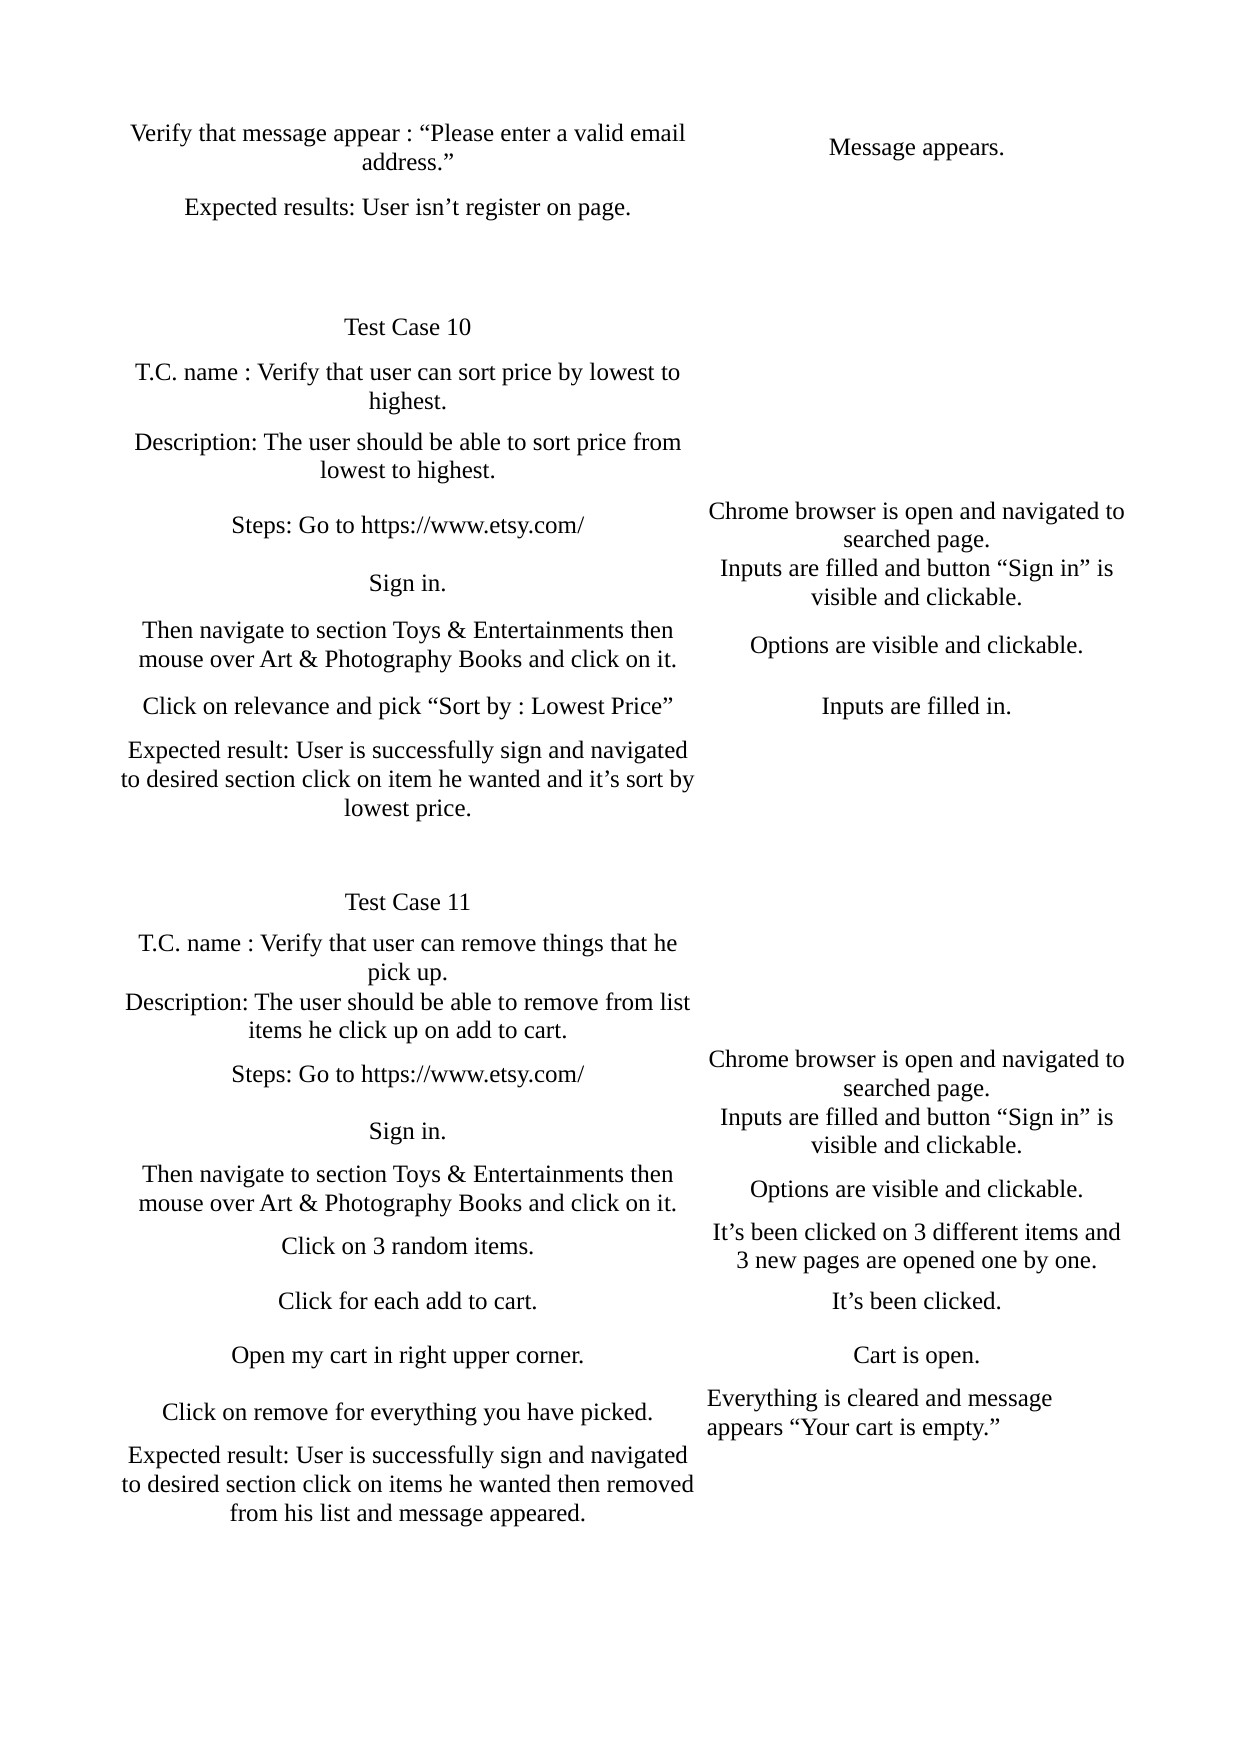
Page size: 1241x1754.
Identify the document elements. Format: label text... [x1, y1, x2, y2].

table_cell Click on relevance and pick “Sort by : Lowest Price” [112, 678, 703, 733]
table_cell [704, 176, 1130, 238]
table_cell Then navigate to section Toys & Entertainments then mouse over Art & Photography Books and click on it. [112, 611, 703, 678]
table_cell [704, 734, 1130, 824]
table_cell Message appears. [704, 118, 1130, 176]
table_cell T.C. name : Verify that user can remove things that he pick up. [112, 928, 703, 987]
table_cell It’s been clicked. [704, 1274, 1130, 1327]
table_cell Open my cart in right upper corner. [112, 1327, 703, 1383]
table_cell [704, 987, 1130, 1044]
table_cell [112, 267, 703, 295]
table_cell Test Case 11 [112, 875, 703, 928]
table_cell [112, 824, 703, 875]
table_cell Options are visible and clickable. [704, 1159, 1130, 1217]
table_cell [704, 295, 1130, 357]
table_cell Expected result: User is successfully sign and navigated to desired section click on items he wanted then removed from his list and message appeared. [112, 1441, 703, 1527]
table_cell Expected results: User isn’t register on page. [112, 176, 703, 238]
table_cell [704, 824, 1130, 875]
table_cell [704, 1556, 1130, 1584]
table_cell Description: The user should be able to sort price from lowest to highest. [112, 415, 703, 496]
table_cell Description: The user should be able to remove from list items he click up on add to cart. [112, 987, 703, 1044]
table_cell Everything is cleared and message appears “Your cart is empty.” [704, 1383, 1130, 1441]
table_cell Steps: Go to https://www.etsy.com/ [112, 1044, 703, 1102]
table_cell [704, 1527, 1130, 1556]
table_cell Inputs are filled in. [704, 678, 1130, 733]
table_cell [112, 1527, 703, 1556]
table_cell Chrome browser is open and navigated to searched page. [704, 1044, 1130, 1102]
table_cell Options are visible and clickable. [704, 611, 1130, 678]
table_cell Inputs are filled and button “Sign in” is visible and clickable. [704, 1102, 1130, 1159]
table_cell Then navigate to section Toys & Entertainments then mouse over Art & Photography Books and click on it. [112, 1159, 703, 1217]
table_cell Cart is open. [704, 1327, 1130, 1383]
table_cell Sign in. [112, 1102, 703, 1159]
table_cell [704, 415, 1130, 496]
table_cell Verify that message appear : “Please enter a valid email address.” [112, 118, 703, 176]
table_cell [704, 358, 1130, 415]
table_cell Expected result: User is successfully sign and navigated to desired section click on item he wanted and it’s sort by lowest price. [112, 734, 703, 824]
table_cell [704, 928, 1130, 987]
table_cell Click for each add to cart. [112, 1274, 703, 1327]
table_cell [704, 875, 1130, 928]
table_cell [704, 1441, 1130, 1527]
table_cell [704, 267, 1130, 295]
table_cell Click on remove for everything you have picked. [112, 1383, 703, 1441]
table_cell T.C. name : Verify that user can sort price by lowest to highest. [112, 358, 703, 415]
table_cell Test Case 10 [112, 295, 703, 357]
table_cell [112, 1556, 703, 1584]
table_cell Inputs are filled and button “Sign in” is visible and clickable. [704, 553, 1130, 611]
table_cell [704, 238, 1130, 267]
table_cell [112, 238, 703, 267]
table_cell Sign in. [112, 553, 703, 611]
table_cell Chrome browser is open and navigated to searched page. [704, 496, 1130, 553]
table_cell Click on 3 random items. [112, 1217, 703, 1274]
table_cell It’s been clicked on 3 different items and 3 new pages are opened one by one. [704, 1217, 1130, 1274]
table_cell Steps: Go to https://www.etsy.com/ [112, 496, 703, 553]
